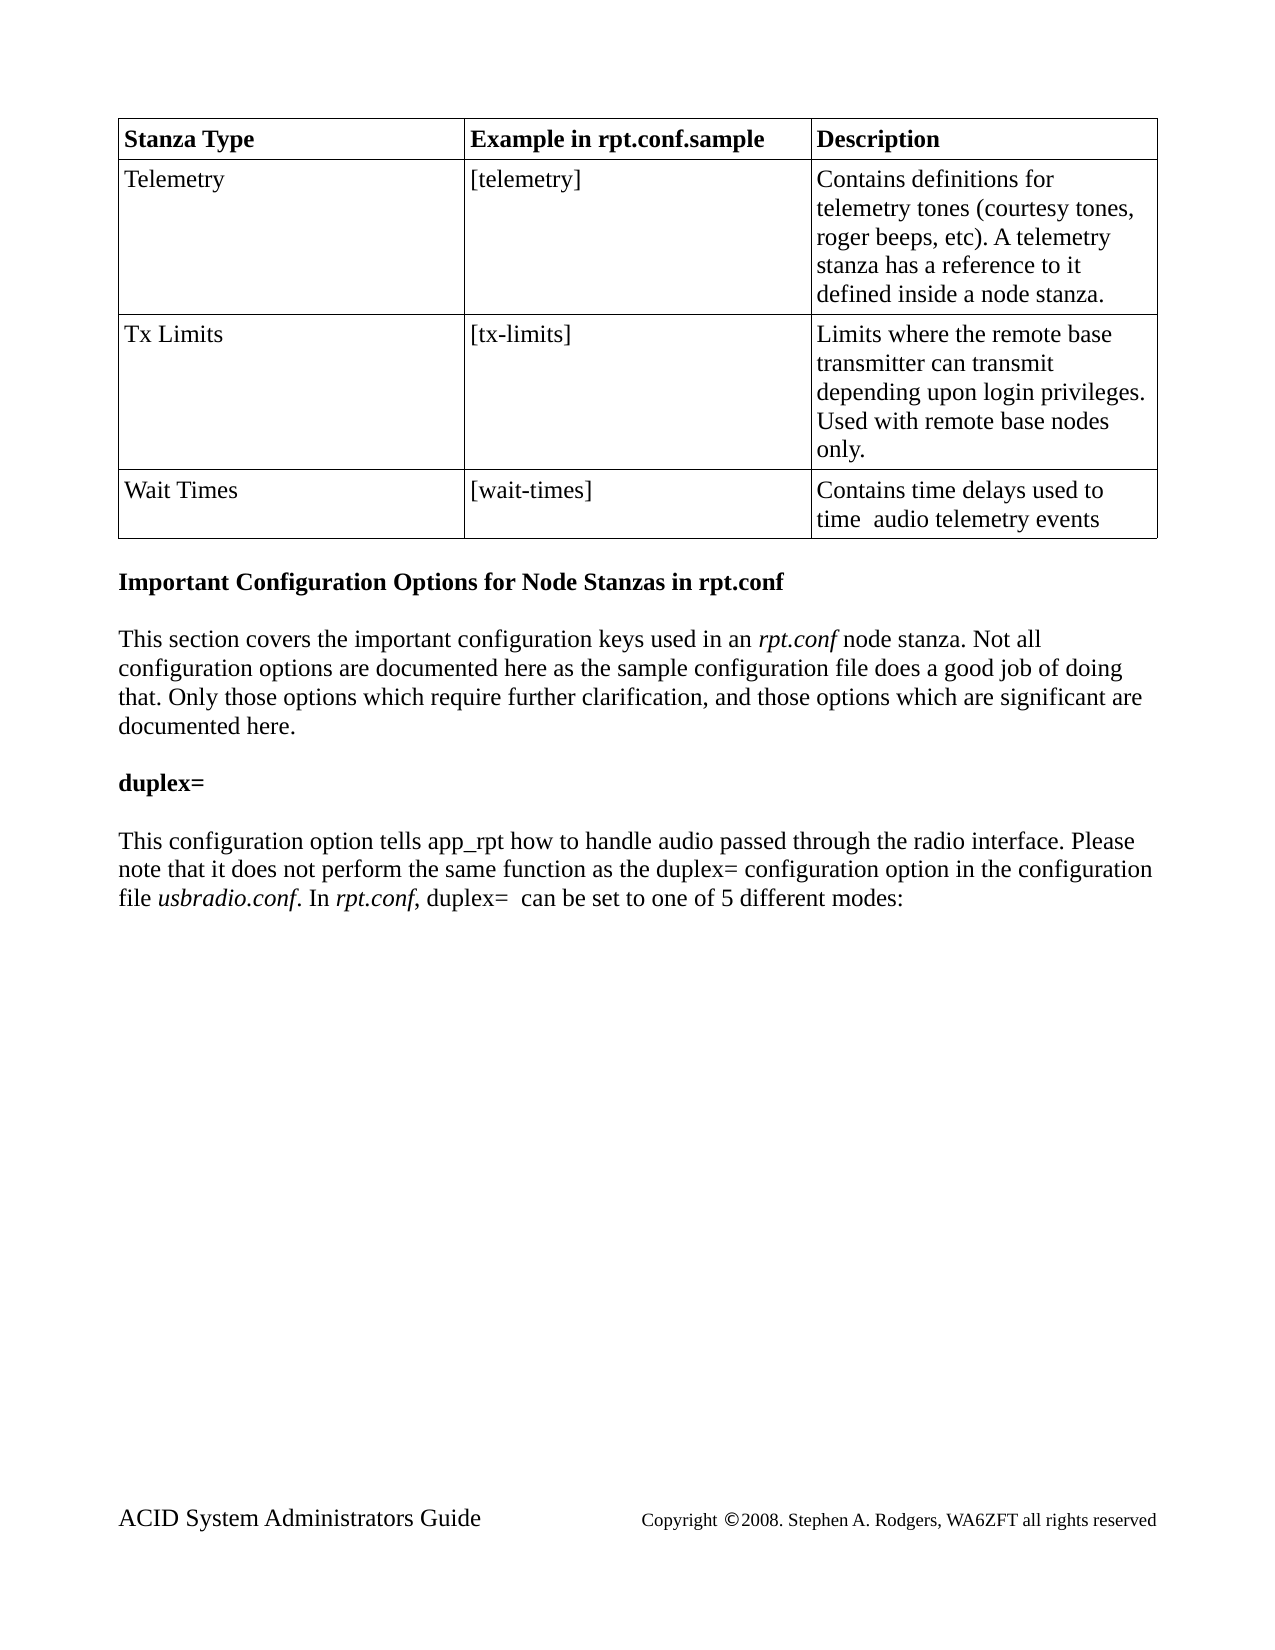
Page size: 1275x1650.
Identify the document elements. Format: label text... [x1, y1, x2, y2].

table_cell Wait Times [119, 470, 464, 538]
table_cell Tx Limits [119, 315, 464, 469]
text This configuration option tells app_rpt how to handle audio passed through the radio interface. Please note that it does not perform the same function as the duplex= configuration option in the configuration file usbradio.conf. In rpt.conf, duplex= can be set to one of 5 different modes: [118, 826, 1157, 912]
table_cell Telemetry [119, 160, 464, 314]
table_header Example in rpt.conf.sample [465, 119, 811, 158]
text Important Configuration Options for Node Stanzas in rpt.conf [118, 567, 1157, 596]
table_cell Limits where the remote base transmitter can transmit depending upon login privileges. Used with remote base nodes only. [812, 315, 1157, 469]
text duplex= [118, 768, 1157, 797]
table_cell Contains definitions for telemetry tones (courtesy tones, roger beeps, etc). A telemetry stanza has a reference to it defined inside a node stanza. [812, 160, 1157, 314]
table_cell [wait-times] [465, 470, 811, 538]
table_cell [telemetry] [465, 160, 811, 314]
table_cell Contains time delays used to time audio telemetry events [812, 470, 1157, 538]
table_header Stanza Type [119, 119, 464, 158]
table_header Description [812, 119, 1157, 158]
table_cell [tx-limits] [465, 315, 811, 469]
text This section covers the important configuration keys used in an rpt.conf node stanza. Not all configuration options are documented here as the sample configuration file does a good job of doing that. Only those options which require further clarification, and those options which are significant are documented here. [118, 624, 1157, 739]
